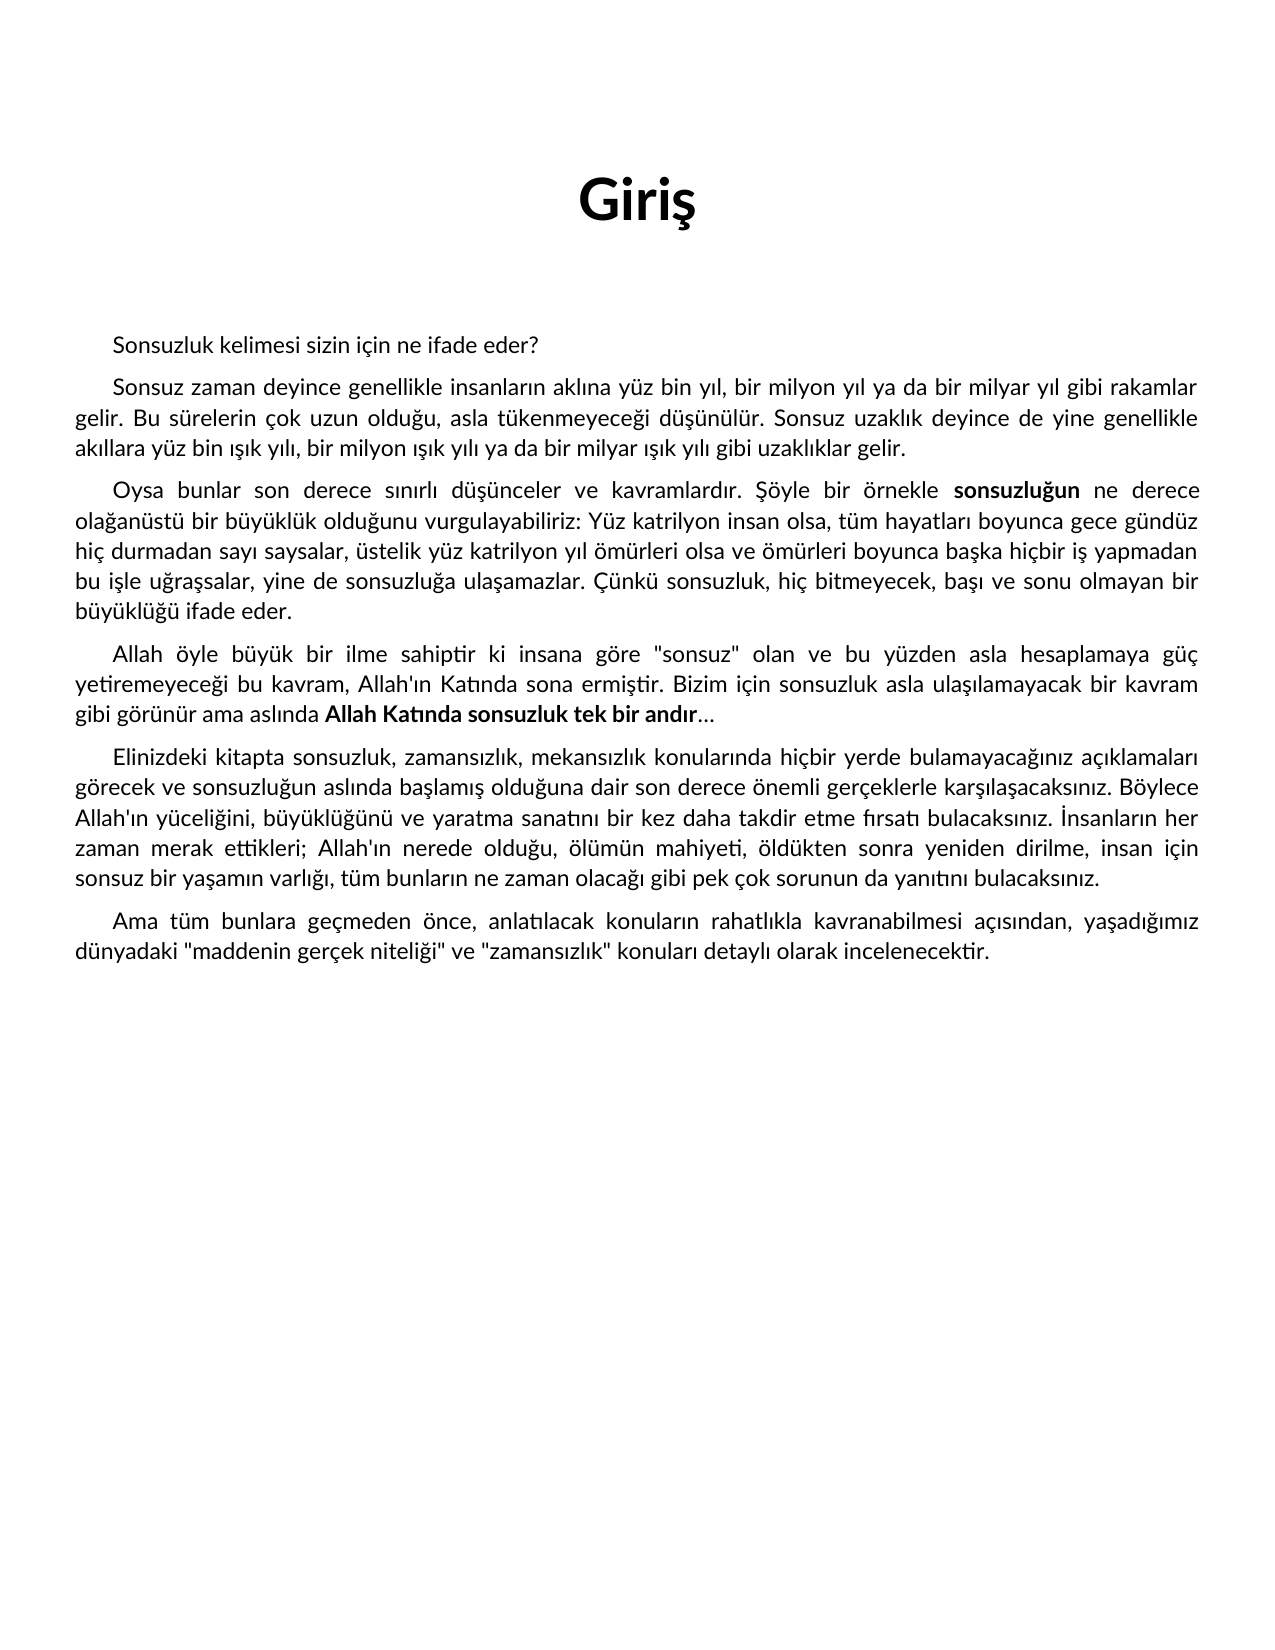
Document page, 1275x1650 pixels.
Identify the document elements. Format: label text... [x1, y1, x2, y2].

text Ama tüm bunlara geçmeden önce, anlatılacak konuların rahatlıkla kavranabilmesi açısından, yaşadığımız dünyadaki "maddenin gerçek niteliği" ve "zamansızlık" konuları detaylı olarak incelenecektir. [75, 906, 1200, 964]
text Sonsuz zaman deyince genellikle insanların aklına yüz bin yıl, bir milyon yıl ya da bir milyar yıl gibi rakamlar gelir. Bu sürelerin çok uzun olduğu, asla tükenmeyeceği düşünülür. Sonsuz uzaklık deyince de yine genellikle akıllara yüz bin ışık yılı, bir milyon ışık yılı ya da bir milyar ışık yılı gibi uzaklıklar gelir. [75, 373, 1200, 461]
subtitle Giriş [75, 162, 1200, 232]
text Elinizdeki kitapta sonsuzluk, zamansızlık, mekansızlık konularında hiçbir yerde bulamayacağınız açıklamaları görecek ve sonsuzluğun aslında başlamış olduğuna dair son derece önemli gerçeklerle karşılaşacaksınız. Böylece Allah'ın yüceliğini, büyüklüğünü ve yaratma sanatını bir kez daha takdir etme fırsatı bulacaksınız. İnsanların her zaman merak ettikleri; Allah'ın nerede olduğu, ölümün mahiyeti, öldükten sonra yeniden dirilme, insan için sonsuz bir yaşamın varlığı, tüm bunların ne zaman olacağı gibi pek çok sorunun da yanıtını bulacaksınız. [75, 743, 1200, 891]
text Oysa bunlar son derece sınırlı düşünceler ve kavramlardır. Şöyle bir örnekle sonsuzluğun ne derece olağanüstü bir büyüklük olduğunu vurgulayabiliriz: Yüz katrilyon insan olsa, tüm hayatları boyunca gece gündüz hiç durmadan sayı saysalar, üstelik yüz katrilyon yıl ömürleri olsa ve ömürleri boyunca başka hiçbir iş yapmadan bu işle uğraşsalar, yine de sonsuzluğa ulaşamazlar. Çünkü sonsuzluk, hiç bitmeyecek, başı ve sonu olmayan bir büyüklüğü ifade eder. [75, 476, 1200, 624]
text Allah öyle büyük bir ilme sahiptir ki insana göre "sonsuz" olan ve bu yüzden asla hesaplamaya güç yetiremeyeceği bu kavram, Allah'ın Katında sona ermiştir. Bizim için sonsuzluk asla ulaşılamayacak bir kavram gibi görünür ama aslında Allah Katında sonsuzluk tek bir andır… [75, 640, 1200, 728]
text Sonsuzluk kelimesi sizin için ne ifade eder? [75, 330, 1200, 358]
